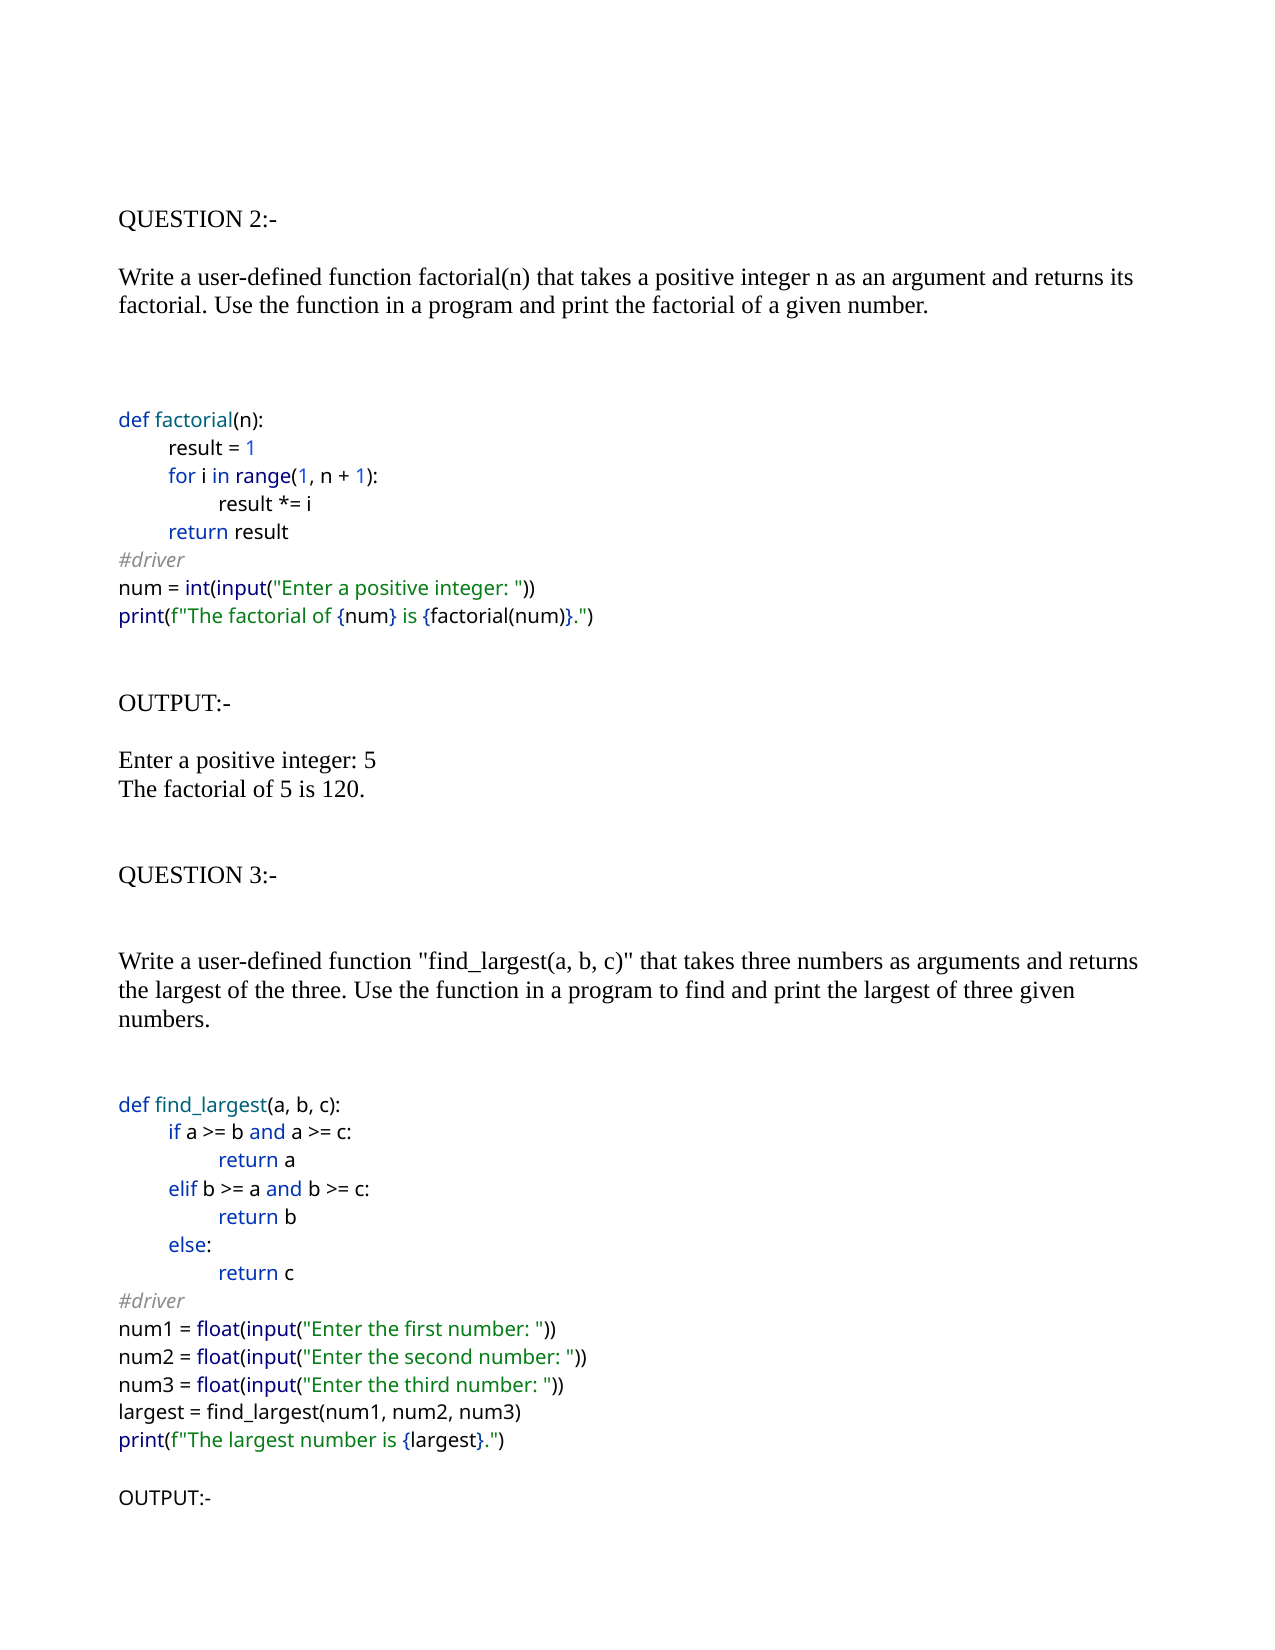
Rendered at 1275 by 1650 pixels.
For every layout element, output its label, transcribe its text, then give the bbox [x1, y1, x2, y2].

text if a >= b and a >= c: [118, 1118, 1157, 1146]
text Write a user-defined function "find_largest(a, b, c)" that takes three numbers as arguments and returns the largest of the three. Use the function in a program to find and print the largest of three given numbers. [118, 946, 1157, 1033]
text Write a user-defined function factorial(n) that takes a positive integer n as an argument and returns its factorial. Use the function in a program and print the factorial of a given number. [118, 262, 1157, 319]
text num2 = float(input("Enter the second number: ")) [118, 1342, 1157, 1370]
text #driver [118, 1287, 1157, 1314]
text num3 = float(input("Enter the third number: ")) [118, 1370, 1157, 1398]
text Enter a positive integer: 5 [118, 745, 1157, 774]
text The factorial of 5 is 120. [118, 774, 1157, 803]
text elif b >= a and b >= c: [118, 1174, 1157, 1202]
text QUESTION 3:- [118, 860, 1157, 889]
text print(f"The largest number is {largest}.") [118, 1426, 1157, 1453]
text return a [118, 1146, 1157, 1174]
text result = 1 [118, 433, 1157, 462]
text def factorial(n): [118, 406, 1157, 433]
text return result [118, 518, 1157, 546]
text return c [118, 1258, 1157, 1287]
text return b [118, 1202, 1157, 1230]
text num1 = float(input("Enter the first number: ")) [118, 1314, 1157, 1342]
text #driver [118, 546, 1157, 574]
text def find_largest(a, b, c): [118, 1090, 1157, 1118]
text else: [118, 1230, 1157, 1258]
text largest = find_largest(num1, num2, num3) [118, 1398, 1157, 1426]
text result *= i [118, 490, 1157, 518]
text OUTPUT:- [118, 1483, 1157, 1511]
text QUESTION 2:- [118, 204, 1157, 233]
text for i in range(1, n + 1): [118, 462, 1157, 490]
text OUTPUT:- [118, 688, 1157, 716]
text num = int(input("Enter a positive integer: ")) [118, 574, 1157, 602]
text print(f"The factorial of {num} is {factorial(num)}.") [118, 602, 1157, 629]
